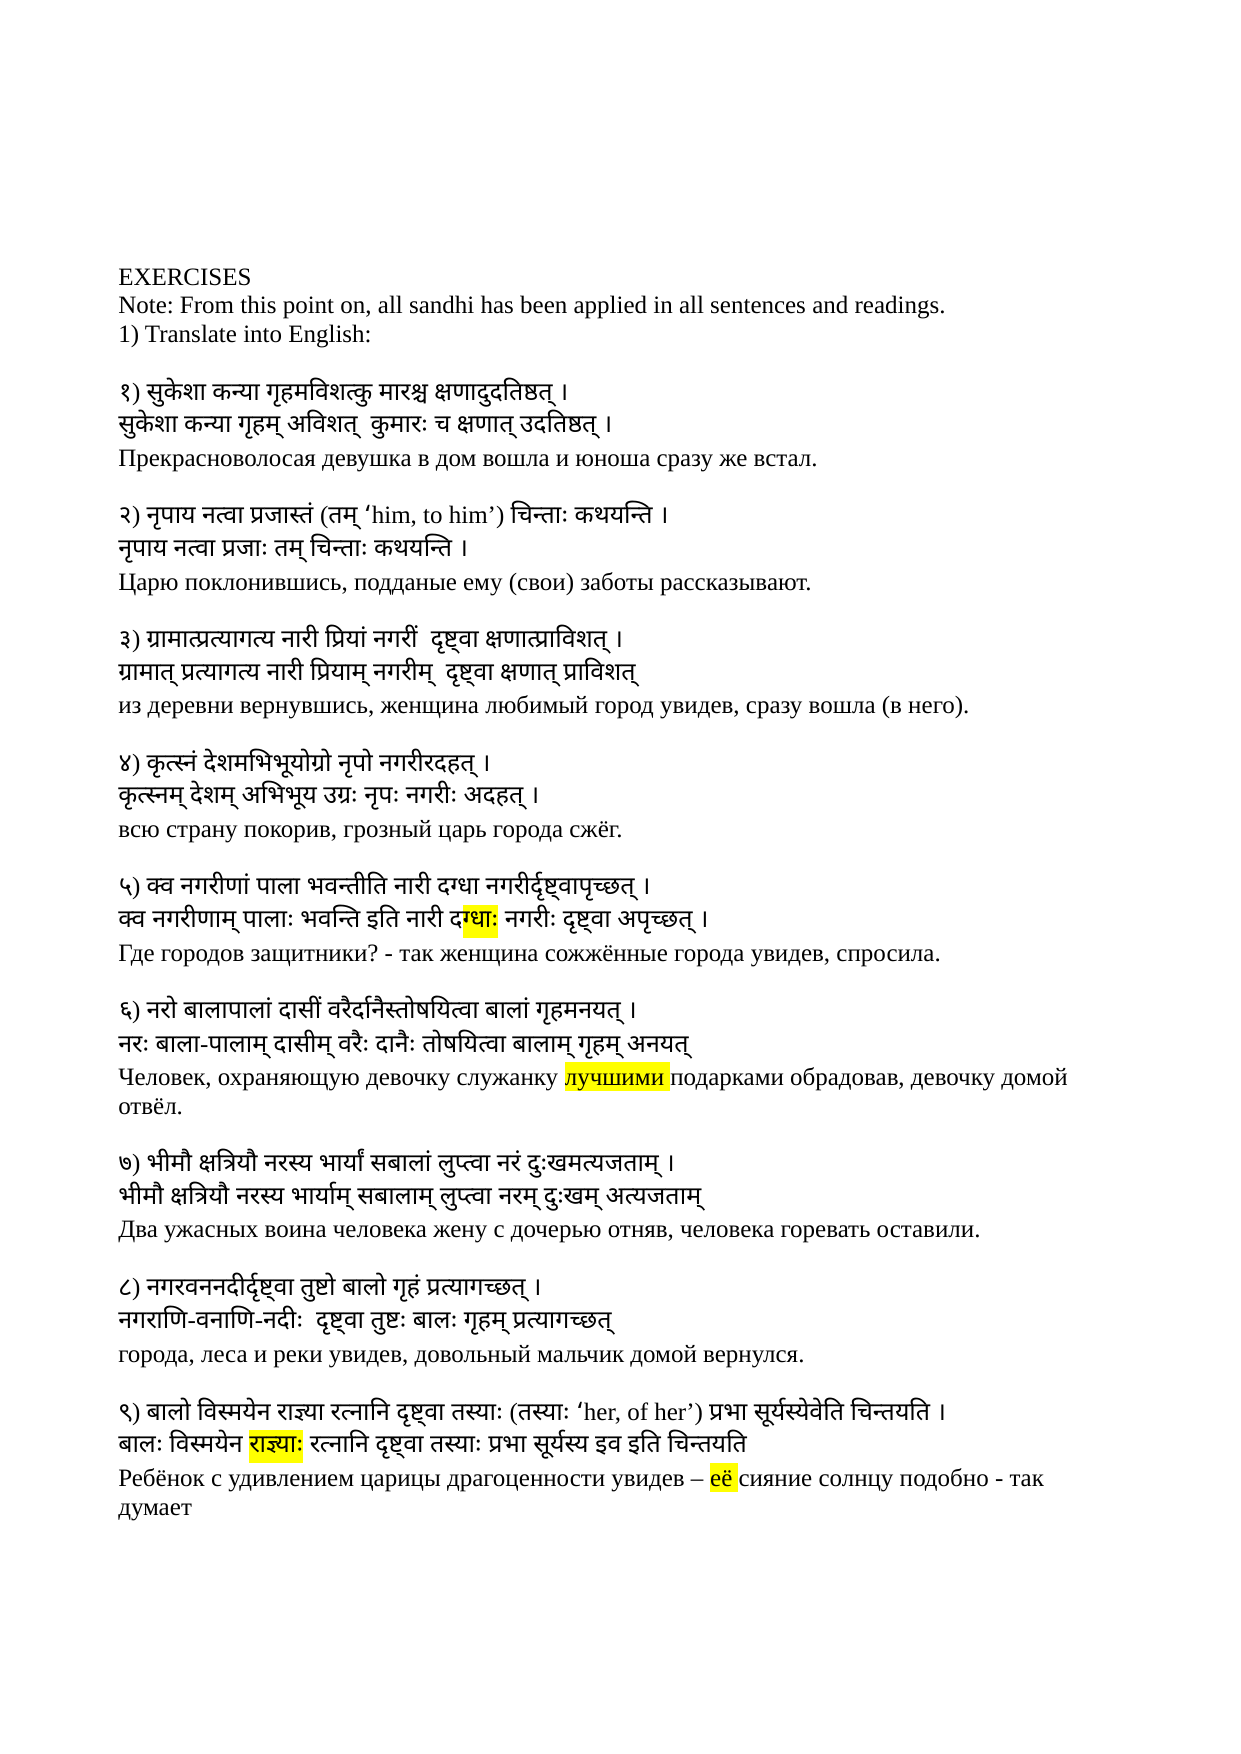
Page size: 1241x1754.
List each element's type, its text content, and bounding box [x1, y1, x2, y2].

text ७) भीमौ क्षत्रियौ नरस्य भार्यां सबालां लुप्त्वा नरं दुःखमत्यजताम् । [118, 1148, 1122, 1182]
text नरः बाला-पालाम् दासीम् वरैः दानैः तोषयित्वा बालाम् गृहम् अनयत् [118, 1029, 1122, 1062]
text ग्रामात् प्रत्यागत्य नारी प्रियाम् नगरीम् दृष्ट्वा क्षणात् प्राविशत् [118, 658, 1122, 690]
text १) सुकेशा कन्या गृहमविशत्कु मारश्च क्षणादुदतिष्ठत् । [118, 377, 1122, 410]
text из деревни вернувшись, женщина любимый город увидев, сразу вошла (в него). [118, 690, 1122, 719]
text क्व नगरीणाम् पालाः भवन्ति इति नारी दग्धाः नगरीः दृष्ट्वा अपृच्छत् । [118, 905, 1122, 938]
text 1) Translate into English: [118, 319, 1122, 348]
text Note: From this point on, all sandhi has been applied in all sentences and readings. [118, 291, 1122, 319]
text ४) कृत्स्नं देशमभिभूयोग्रो नृपो नगरीरदहत् । [118, 748, 1122, 781]
text всю страну покорив, грозный царь города сжёг. [118, 814, 1122, 843]
text ८) नगरवननदीर्दृष्ट्वा तुष्टो बालो गृहं प्रत्यागच्छत् । [118, 1272, 1122, 1306]
text Прекрасноволосая девушка в дом вошла и юноша сразу же встал. [118, 443, 1122, 472]
text कृत्स्नम् देशम् अभिभूय उग्रः नृपः नगरीः अदहत् । [118, 781, 1122, 814]
text Царю поклонившись, подданые ему (свои) заботы рассказывают. [118, 567, 1122, 595]
text ९) बालो विस्मयेन राज्ञ्या रत्नानि दृष्ट्वा तस्याः (तस्याः ‘her, of her’) प्रभा सूर्यस्येवेति चिन्तयति । [118, 1397, 1122, 1430]
text Человек, охраняющую девочку служанку лучшими подарками обрадовав, девочку домой отвёл. [118, 1062, 1122, 1120]
text नगराणि-वनाणि-नदीः दृष्ट्वा तुष्टः बालः गृहम् प्रत्यागच्छत् [118, 1306, 1122, 1339]
text Два ужасных воина человека жену с дочерью отняв, человека горевать оставили. [118, 1214, 1122, 1243]
text Где городов защитники? - так женщина сожжённые города увидев, спросила. [118, 938, 1122, 966]
text ५) क्व नगरीणां पाला भवन्तीति नारी दग्धा नगरीर्दृष्ट्वापृच्छत् । [118, 871, 1122, 905]
text города, леса и реки увидев, довольный мальчик домой вернулся. [118, 1339, 1122, 1368]
text बालः विस्मयेन राज्ञ्याः रत्नानि दृष्ट्वा तस्याः प्रभा सूर्यस्य इव इति चिन्तयति [118, 1430, 1122, 1463]
text Ребёнок с удивлением царицы драгоценности увидев – её сияние солнцу подобно - так думает [118, 1463, 1122, 1520]
text ६) नरो बालापालां दासीं वरैर्दानैस्तोषयित्वा बालां गृहमनयत् । [118, 995, 1122, 1029]
text EXERCISES [118, 262, 1122, 291]
text नृपाय नत्वा प्रजाः तम् चिन्ताः कथयन्ति । [118, 534, 1122, 567]
text २) नृपाय नत्वा प्रजास्तं (तम् ‘him, to him’) चिन्ताः कथयन्ति । [118, 501, 1122, 534]
text सुकेशा कन्या गृहम् अविशत् कुमारः च क्षणात् उदतिष्ठत् । [118, 410, 1122, 443]
text भीमौ क्षत्रियौ नरस्य भार्याम् सबालाम् लुप्त्वा नरम् दुःखम् अत्यजताम् [118, 1182, 1122, 1214]
text ३) ग्रामात्प्रत्यागत्य नारी प्रियां नगरीं दृष्ट्वा क्षणात्प्राविशत् । [118, 624, 1122, 658]
